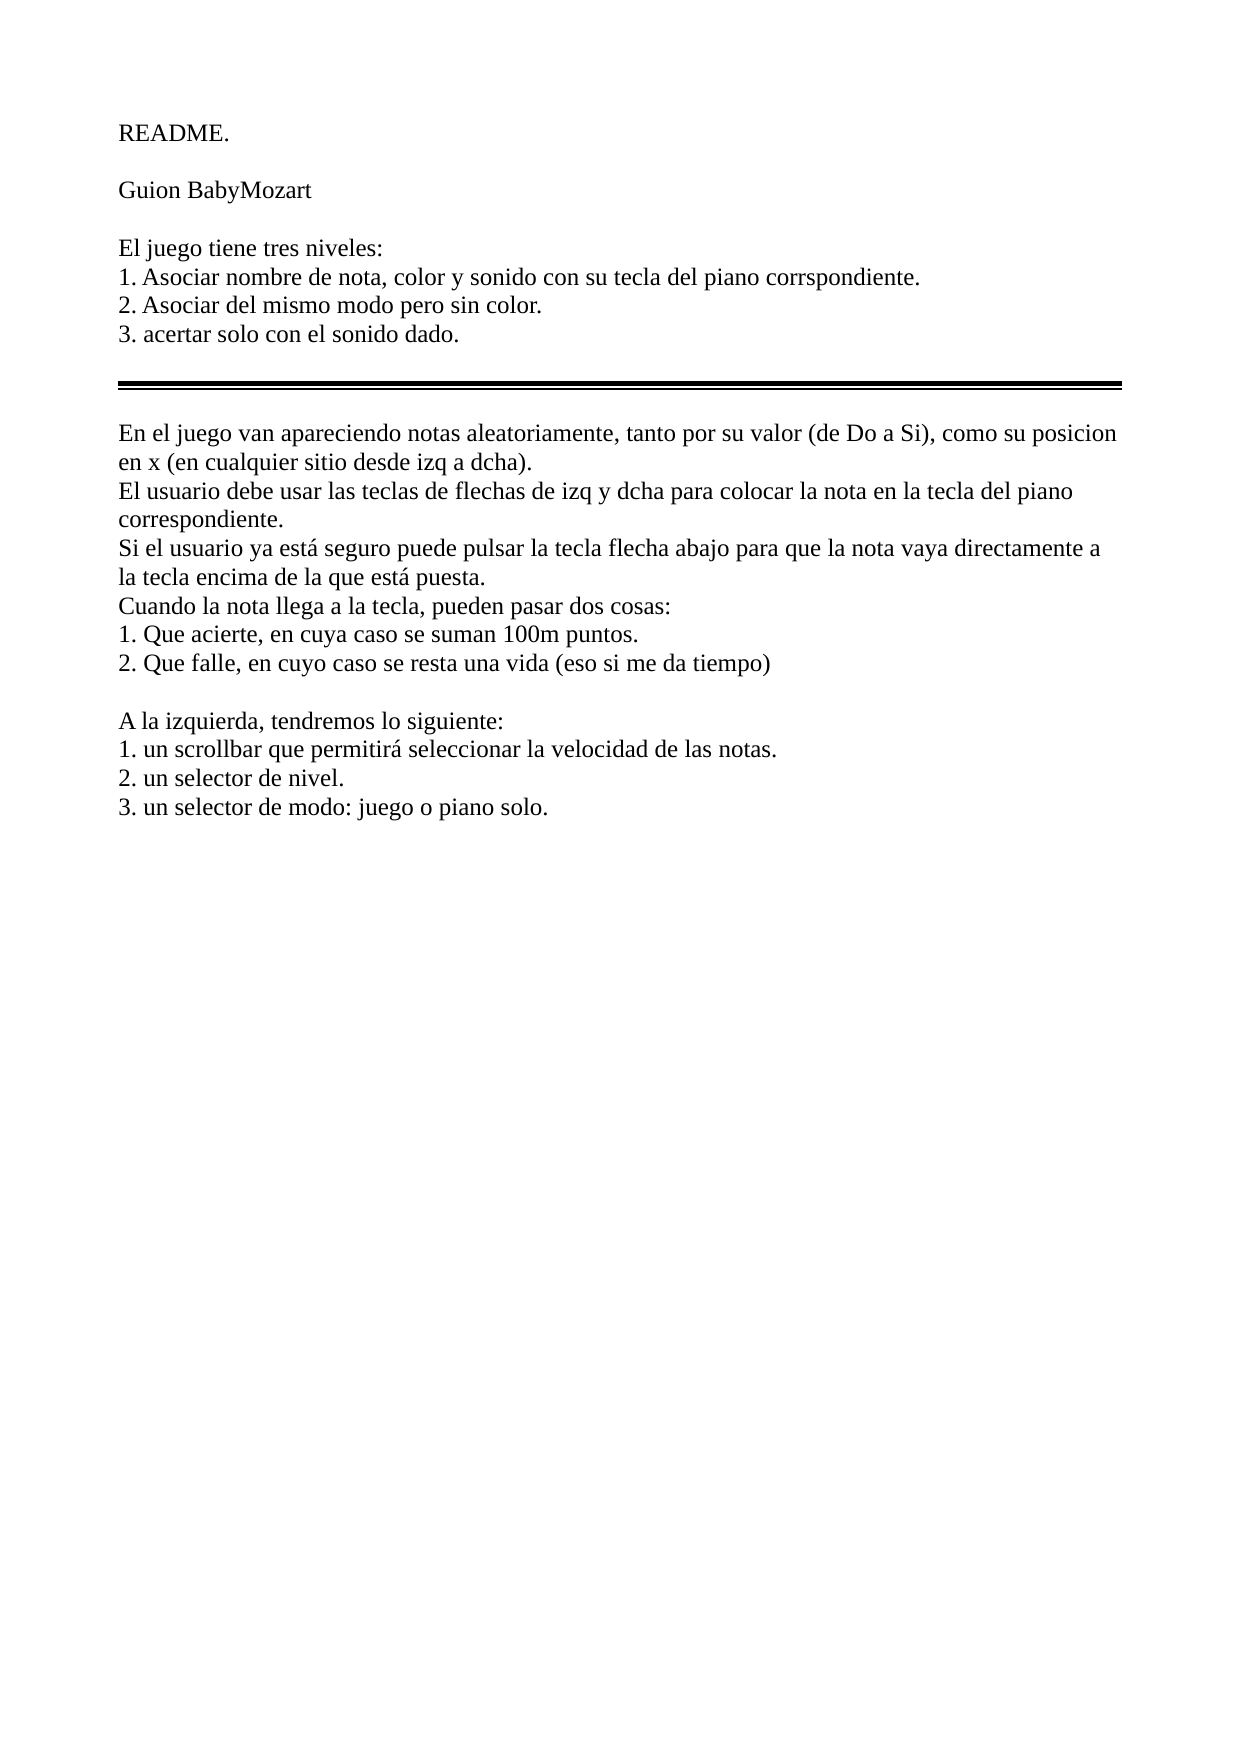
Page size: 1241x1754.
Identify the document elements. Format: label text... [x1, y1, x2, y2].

text README. [118, 118, 1122, 147]
text 1. Asociar nombre de nota, color y sonido con su tecla del piano corrspondiente. [118, 262, 1122, 291]
text 2. un selector de nivel. [118, 763, 1122, 792]
text 2. Que falle, en cuyo caso se resta una vida (eso si me da tiempo) [118, 648, 1122, 677]
text 1. Que acierte, en cuya caso se suman 100m puntos. [118, 619, 1122, 648]
text Cuando la nota llega a la tecla, pueden pasar dos cosas: [118, 591, 1122, 619]
text El usuario debe usar las teclas de flechas de izq y dcha para colocar la nota en la tecla del piano correspondiente. [118, 476, 1122, 533]
text Si el usuario ya está seguro puede pulsar la tecla flecha abajo para que la nota vaya directamente a la tecla encima de la que está puesta. [118, 533, 1122, 591]
text 3. acertar solo con el sonido dado. [118, 319, 1122, 348]
text 1. un scrollbar que permitirá seleccionar la velocidad de las notas. [118, 734, 1122, 763]
text El juego tiene tres niveles: [118, 233, 1122, 262]
text En el juego van apareciendo notas aleatoriamente, tanto por su valor (de Do a Si), como su posicion en x (en cualquier sitio desde izq a dcha). [118, 418, 1122, 476]
text 3. un selector de modo: juego o piano solo. [118, 792, 1122, 821]
text A la izquierda, tendremos lo siguiente: [118, 706, 1122, 734]
text Guion BabyMozart [118, 176, 1122, 204]
text 2. Asociar del mismo modo pero sin color. [118, 291, 1122, 319]
